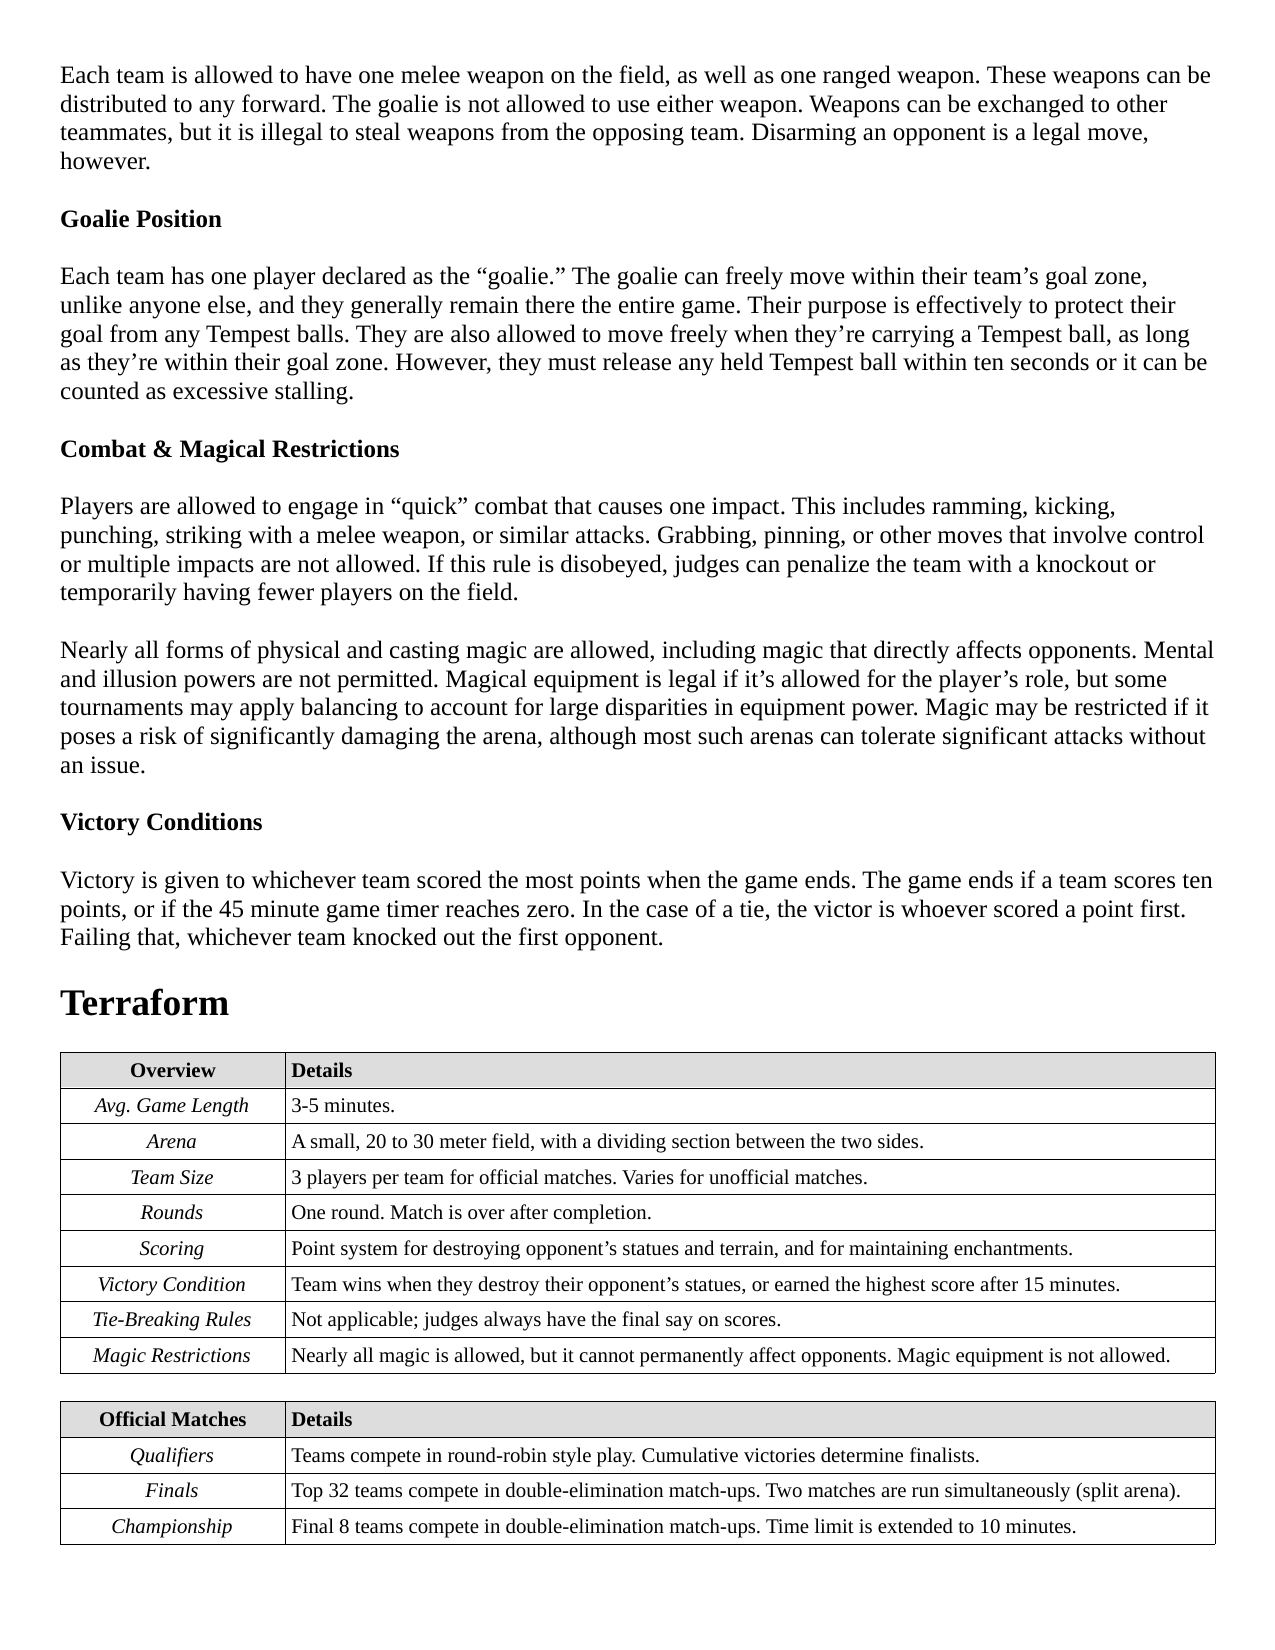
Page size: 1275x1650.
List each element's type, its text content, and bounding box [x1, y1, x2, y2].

table_cell Scoring [61, 1231, 285, 1266]
text Each team has one player declared as the “goalie.” The goalie can freely move within their team’s goal zone, unlike anyone else, and they generally remain there the entire game. Their purpose is effectively to protect their goal from any Tempest balls. They are also allowed to move freely when they’re carrying a Tempest ball, as long as they’re within their goal zone. However, they must release any held Tempest ball within ten seconds or it can be counted as excessive stalling. [60, 261, 1215, 405]
table_header Overview [61, 1053, 285, 1087]
table_header Details [286, 1402, 1215, 1437]
table_cell Final 8 teams compete in double-elimination match-ups. Time limit is extended to 10 minutes. [286, 1509, 1215, 1544]
text Players are allowed to engage in “quick” combat that causes one impact. This includes ramming, kicking, punching, striking with a melee weapon, or similar attacks. Grabbing, pinning, or other moves that involve control or multiple impacts are not allowed. If this rule is disobeyed, judges can penalize the team with a knockout or temporarily having fewer players on the field. [60, 491, 1215, 606]
subtitle Combat & Magical Restrictions [60, 434, 1215, 462]
table_cell Teams compete in round-robin style play. Cumulative victories determine finalists. [286, 1438, 1215, 1473]
text Nearly all forms of physical and casting magic are allowed, including magic that directly affects opponents. Mental and illusion powers are not permitted. Magical equipment is legal if it’s allowed for the player’s role, but some tournaments may apply balancing to account for large disparities in equipment power. Magic may be restricted if it poses a risk of significantly damaging the arena, although most such arenas can tolerate significant attacks without an issue. [60, 635, 1215, 779]
table_cell A small, 20 to 30 meter field, with a dividing section between the two sides. [286, 1124, 1215, 1159]
table_cell Not applicable; judges always have the final say on scores. [286, 1302, 1215, 1337]
table_cell Top 32 teams compete in double-elimination match-ups. Two matches are run simultaneously (split arena). [286, 1474, 1215, 1508]
table_cell Rounds [61, 1195, 285, 1230]
text Each team is allowed to have one melee weapon on the field, as well as one ranged weapon. These weapons can be distributed to any forward. The goalie is not allowed to use either weapon. Weapons can be exchanged to other teammates, but it is illegal to steal weapons from the opposing team. Disarming an opponent is a legal move, however. [60, 60, 1215, 175]
table_cell Avg. Game Length [61, 1089, 285, 1123]
subtitle Victory Conditions [60, 807, 1215, 836]
table_cell 3-5 minutes. [286, 1089, 1215, 1123]
table_cell Arena [61, 1124, 285, 1159]
table_cell Nearly all magic is allowed, but it cannot permanently affect opponents. Magic equipment is not allowed. [286, 1338, 1215, 1372]
table_header Official Matches [61, 1402, 285, 1437]
table_cell Victory Condition [61, 1267, 285, 1301]
table_cell 3 players per team for official matches. Varies for unofficial matches. [286, 1160, 1215, 1194]
text Victory is given to whichever team scored the most points when the game ends. The game ends if a team scores ten points, or if the 45 minute game timer reaches zero. In the case of a tie, the victor is whoever scored a point first. Failing that, whichever team knocked out the first opponent. [60, 865, 1215, 951]
subtitle Terraform [60, 980, 1215, 1023]
table_cell Magic Restrictions [61, 1338, 285, 1372]
table_cell Tie-Breaking Rules [61, 1302, 285, 1337]
table_header Details [286, 1053, 1215, 1087]
table_cell One round. Match is over after completion. [286, 1195, 1215, 1230]
table_cell Point system for destroying opponent’s statues and terrain, and for maintaining enchantments. [286, 1231, 1215, 1266]
subtitle Goalie Position [60, 204, 1215, 232]
table_cell Team Size [61, 1160, 285, 1194]
table_cell Qualifiers [61, 1438, 285, 1473]
table_cell Championship [61, 1509, 285, 1544]
table_cell Finals [61, 1474, 285, 1508]
table_cell Team wins when they destroy their opponent’s statues, or earned the highest score after 15 minutes. [286, 1267, 1215, 1301]
